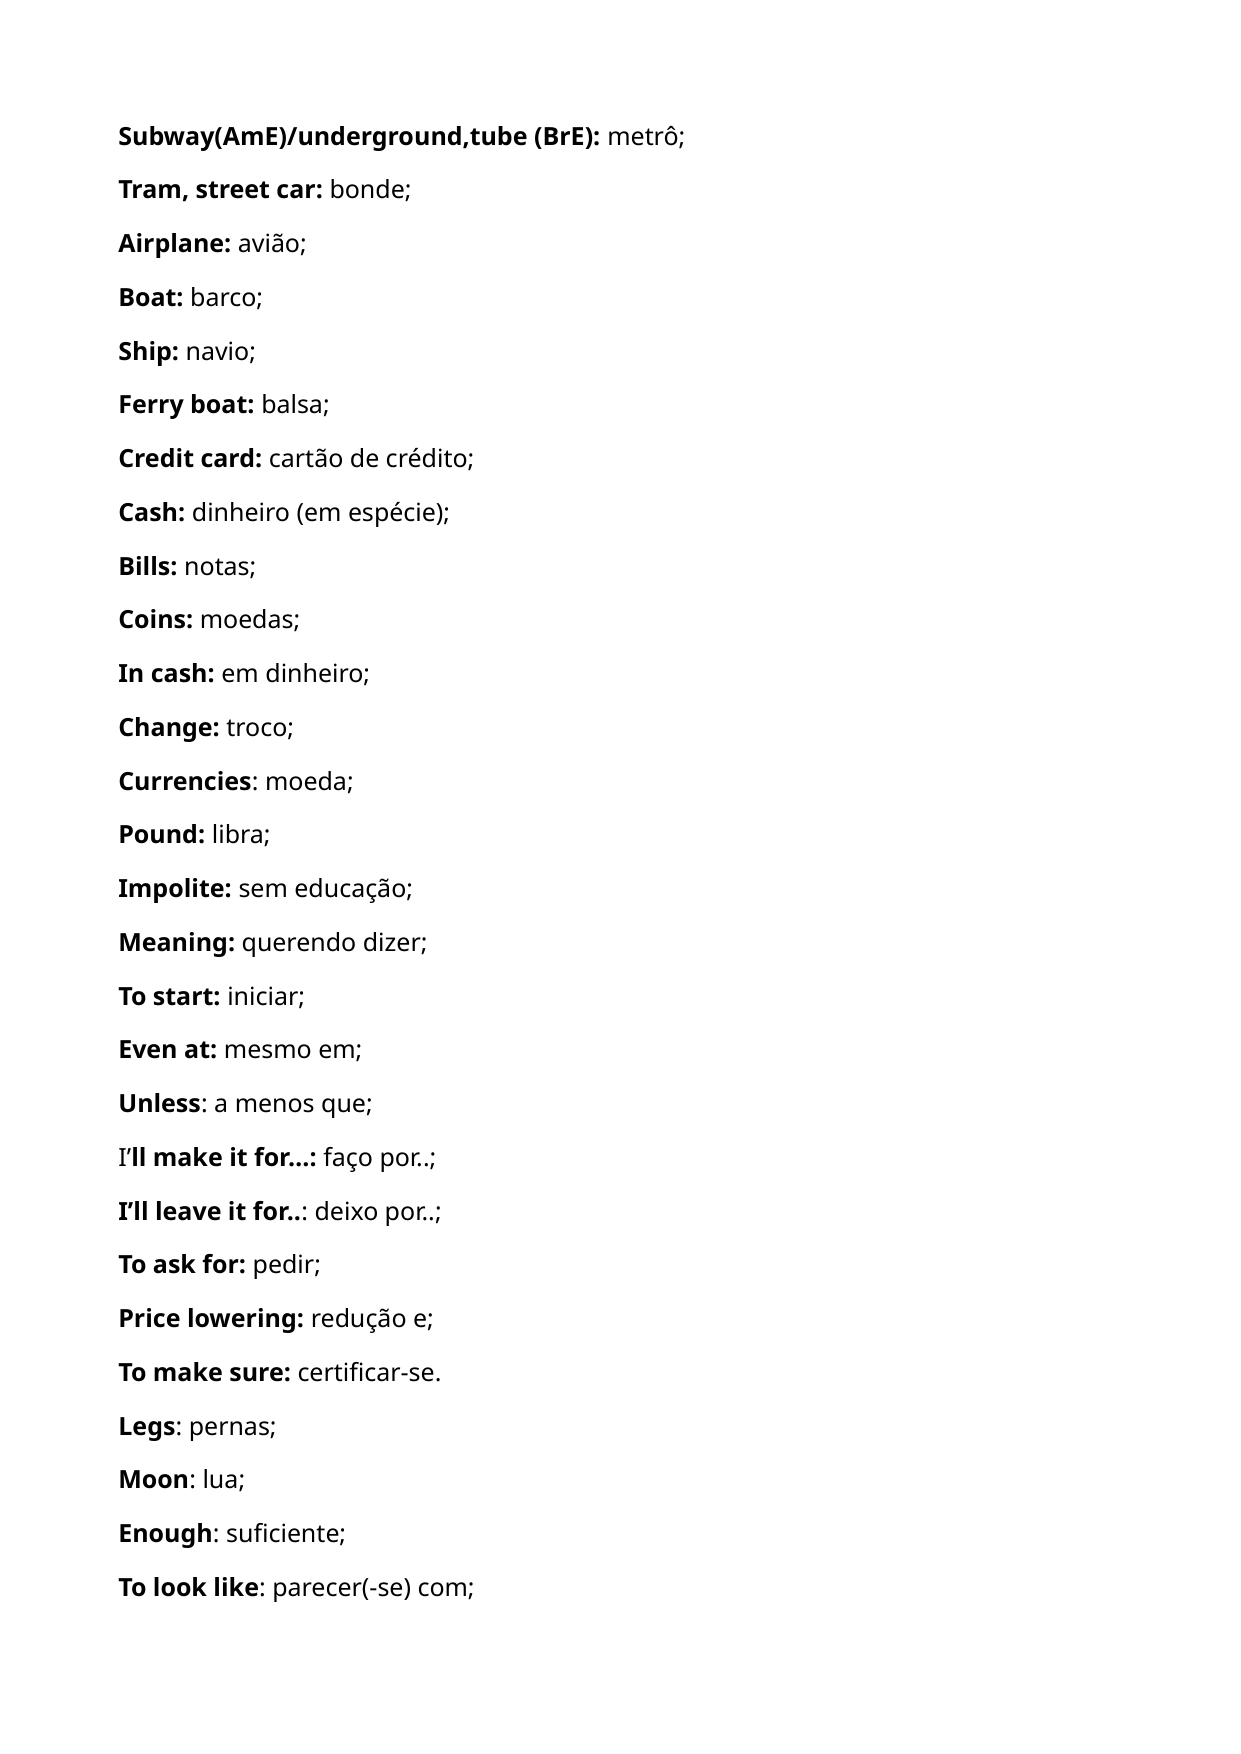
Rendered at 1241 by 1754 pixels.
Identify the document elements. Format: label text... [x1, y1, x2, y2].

text To start: iniciar; [118, 978, 1122, 1012]
text Legs: pernas; [118, 1408, 1122, 1442]
text Change: troco; [118, 709, 1122, 743]
text Enough: suficiente; [118, 1516, 1122, 1550]
text To look like: parecer(-se) com; [118, 1569, 1122, 1603]
text Subway(AmE)/underground,tube (BrE): metrô; [118, 118, 1122, 152]
text Coins: moedas; [118, 602, 1122, 636]
text Bills: notas; [118, 548, 1122, 582]
text Unless: a menos que; [118, 1086, 1122, 1120]
text Meaning: querendo dizer; [118, 924, 1122, 958]
text Ferry boat: balsa; [118, 387, 1122, 421]
text I’ll leave it for..: deixo por..; [118, 1193, 1122, 1227]
text I’ll make it for…: faço por..; [118, 1139, 1122, 1173]
text Pound: libra; [118, 817, 1122, 851]
text Credit card: cartão de crédito; [118, 441, 1122, 475]
text Price lowering: redução e; [118, 1301, 1122, 1335]
text Even at: mesmo em; [118, 1032, 1122, 1066]
text Ship: navio; [118, 333, 1122, 367]
text Moon: lua; [118, 1462, 1122, 1496]
text Tram, street car: bonde; [118, 172, 1122, 206]
text Boat: barco; [118, 279, 1122, 313]
text Impolite: sem educação; [118, 871, 1122, 905]
text In cash: em dinheiro; [118, 656, 1122, 690]
text To make sure: certificar-se. [118, 1354, 1122, 1388]
text To ask for: pedir; [118, 1247, 1122, 1281]
text Currencies: moeda; [118, 763, 1122, 797]
text Airplane: avião; [118, 226, 1122, 260]
text Cash: dinheiro (em espécie); [118, 494, 1122, 528]
